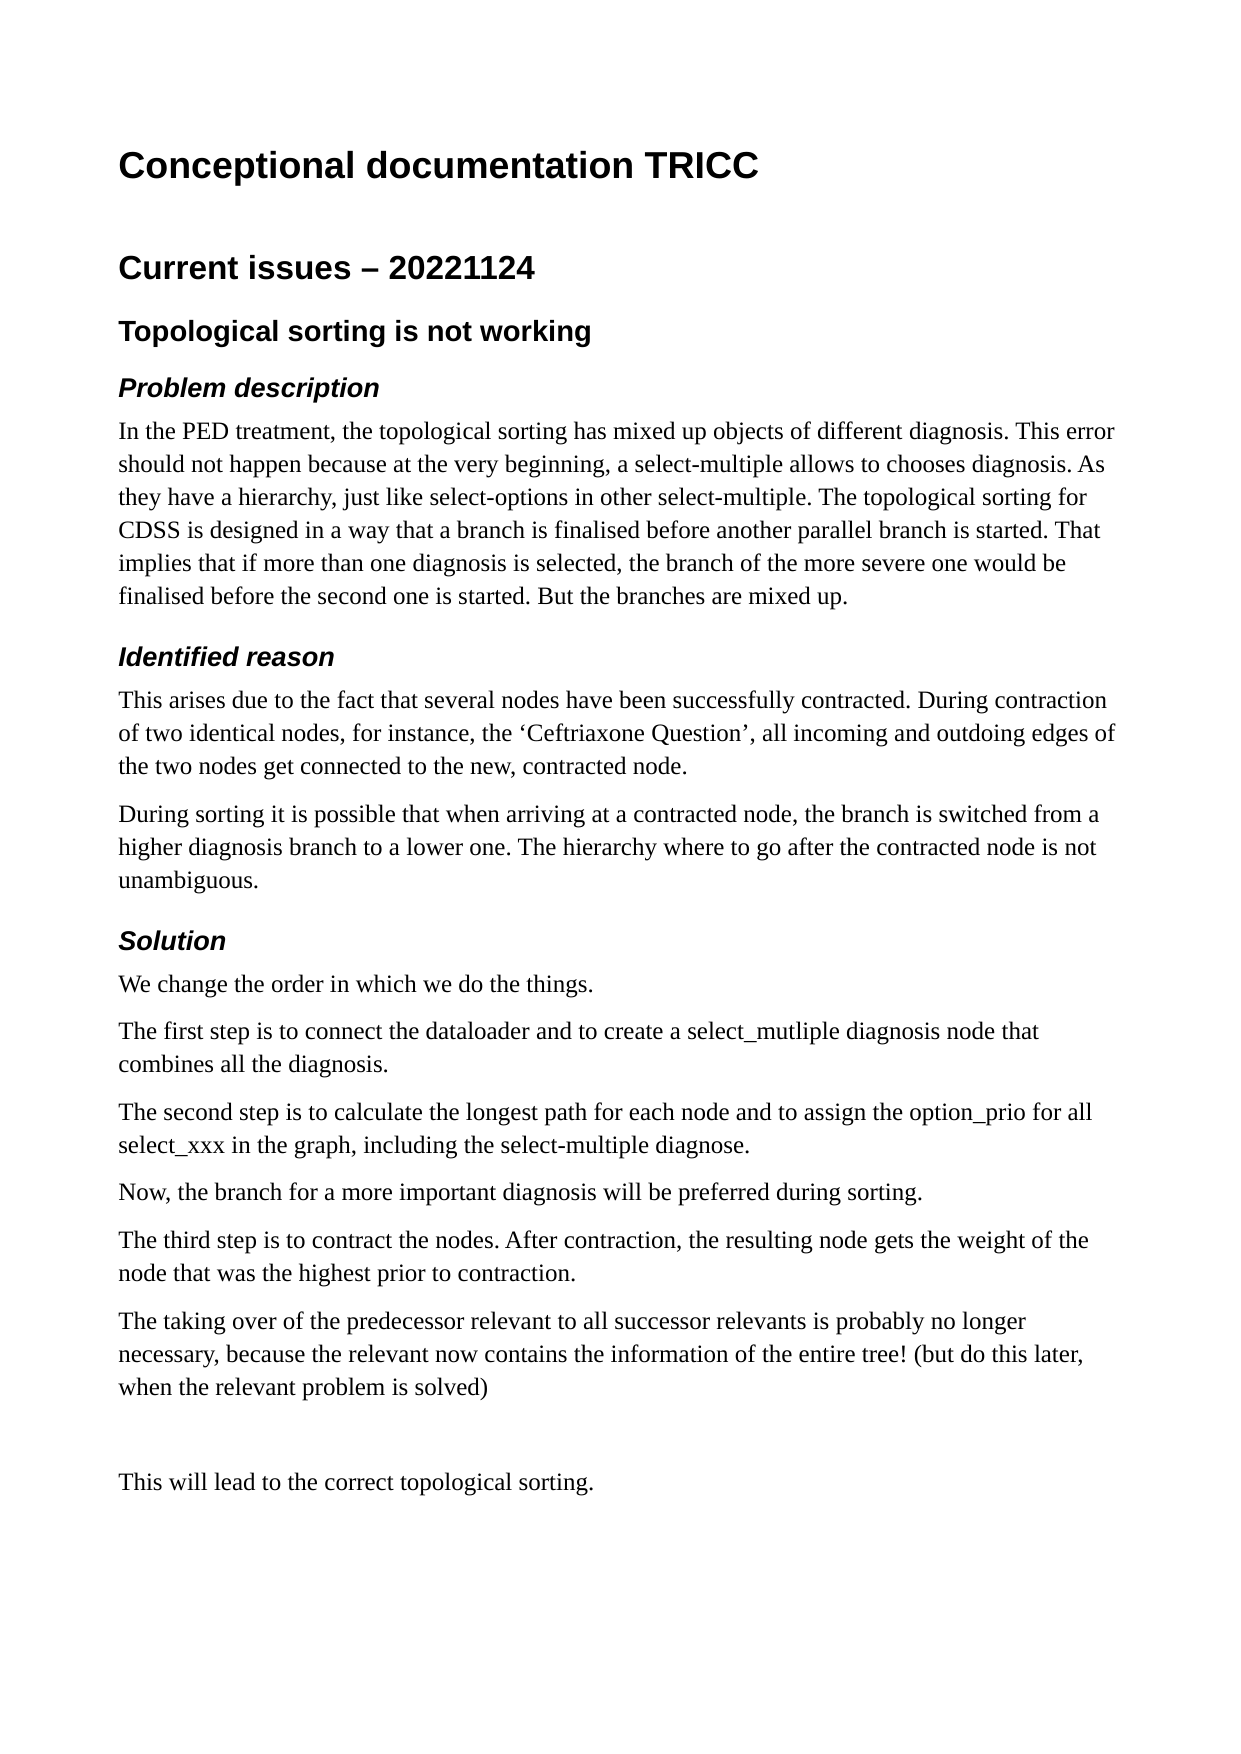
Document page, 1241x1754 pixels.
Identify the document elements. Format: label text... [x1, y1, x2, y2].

text We change the order in which we do the things. [118, 969, 1122, 997]
subtitle Solution [118, 925, 1122, 956]
text Now, the branch for a more important diagnosis will be preferred during sorting. [118, 1177, 1122, 1206]
subtitle Current issues – 20221124 [118, 248, 1122, 287]
text During sorting it is possible that when arriving at a contracted node, the branch is switched from a higher diagnosis branch to a lower one. The hierarchy where to go after the contracted node is not unambiguous. [118, 799, 1122, 893]
text This arises due to the fact that several nodes have been successfully contracted. During contraction of two identical nodes, for instance, the ‘Ceftriaxone Question’, all incoming and outdoing edges of the two nodes get connected to the new, contracted node. [118, 685, 1122, 780]
text The first step is to connect the dataloader and to create a select_mutliple diagnosis node that combines all the diagnosis. [118, 1016, 1122, 1078]
text The third step is to contract the nodes. After contraction, the resulting node gets the weight of the node that was the highest prior to contraction. [118, 1225, 1122, 1287]
text The second step is to calculate the longest path for each node and to assign the option_prio for all select_xxx in the graph, including the select-multiple diagnose. [118, 1097, 1122, 1159]
subtitle Conceptional documentation TRICC [118, 143, 1122, 186]
text This will lead to the correct topological sorting. [118, 1467, 1122, 1496]
subtitle Problem description [118, 372, 1122, 404]
text In the PED treatment, the topological sorting has mixed up objects of different diagnosis. This error should not happen because at the very beginning, a select-multiple allows to chooses diagnosis. As they have a hierarchy, just like select-options in other select-multiple. The topological sorting for CDSS is designed in a way that a branch is finalised before another parallel branch is started. That implies that if more than one diagnosis is selected, the branch of the more severe one would be finalised before the second one is started. But the branches are mixed up. [118, 416, 1122, 610]
subtitle Identified reason [118, 641, 1122, 673]
text The taking over of the predecessor relevant to all successor relevants is probably no longer necessary, because the relevant now contains the information of the entire tree! (but do this later, when the relevant problem is solved) [118, 1306, 1122, 1401]
subtitle Topological sorting is not working [118, 314, 1122, 347]
